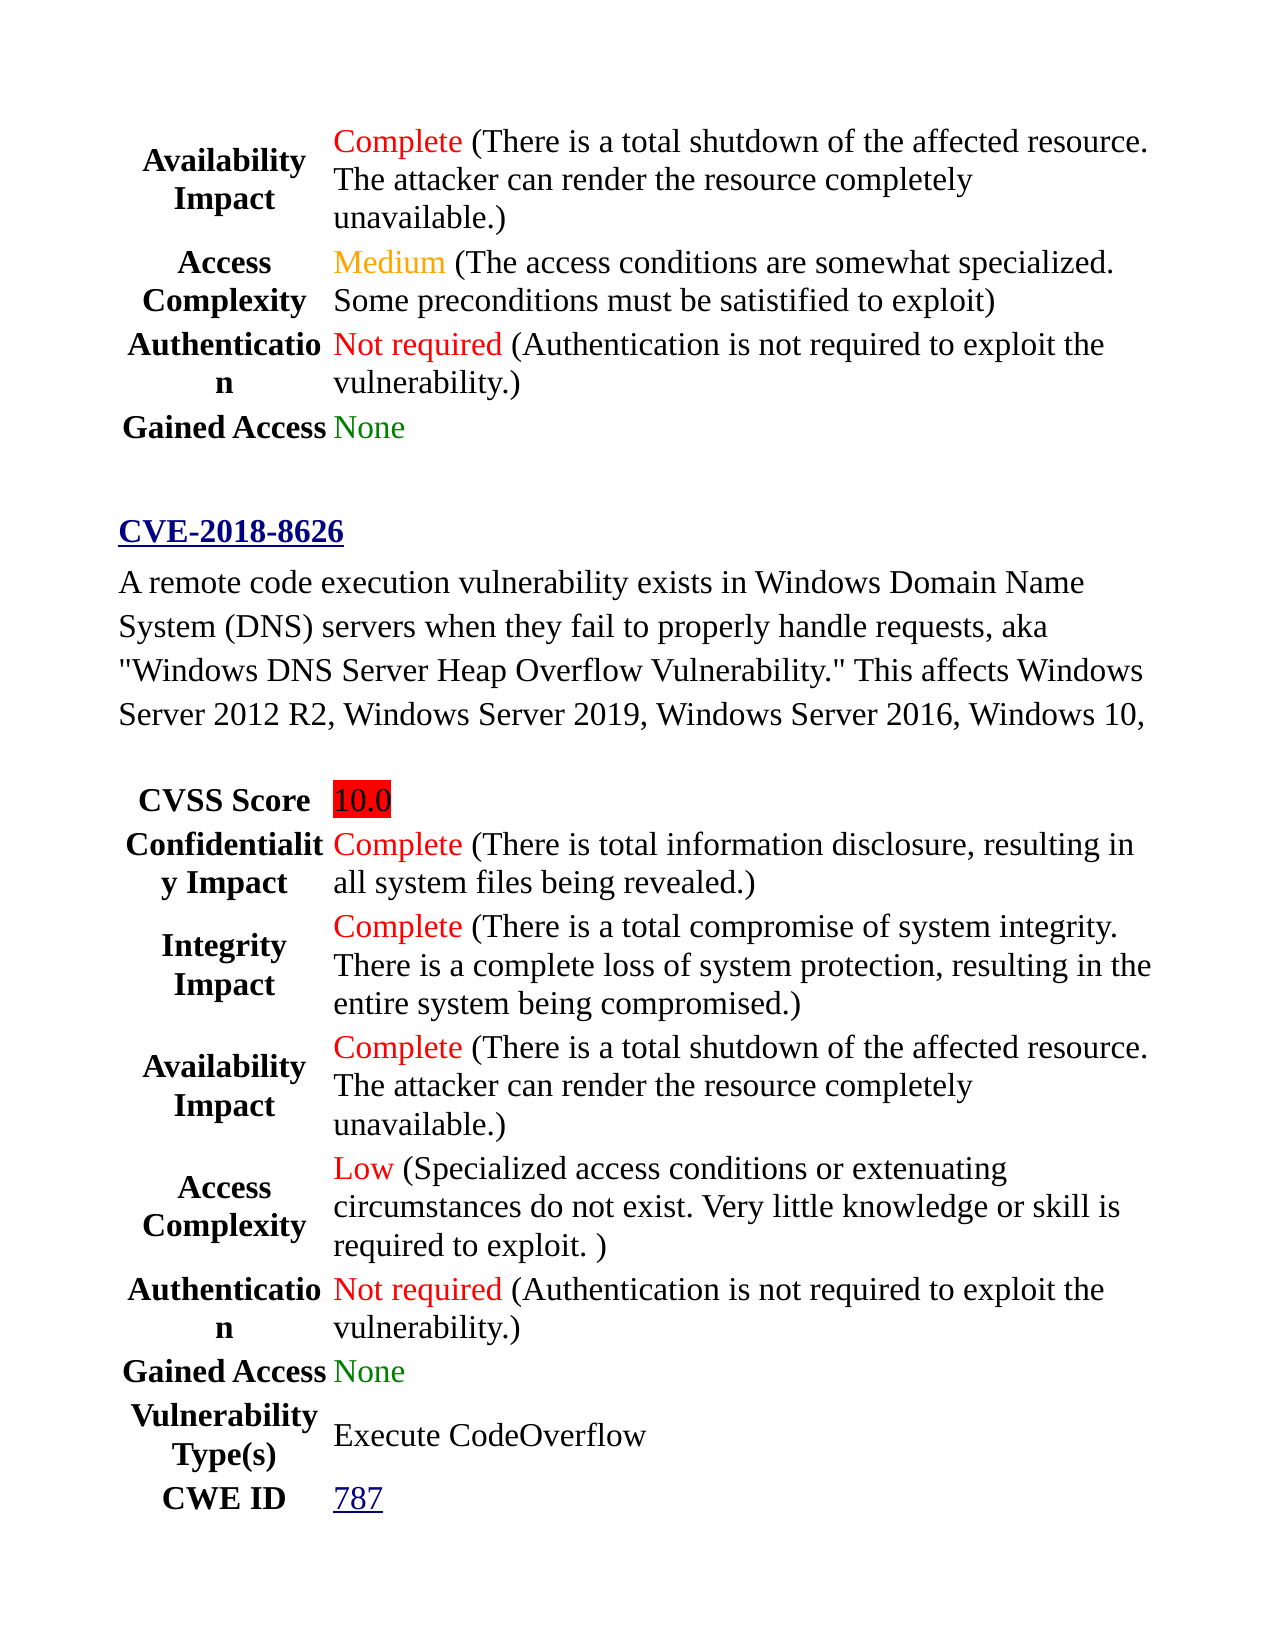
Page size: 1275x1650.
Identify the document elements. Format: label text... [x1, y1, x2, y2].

table_cell CWE ID [118, 1475, 330, 1519]
table_cell Complete (There is a total compromise of system integrity. There is a complete loss of system protection, resulting in the entire system being compromised.) [330, 904, 1157, 1024]
table_cell Confidentiality Impact [118, 821, 330, 903]
table_cell Complete (There is a total shutdown of the affected resource. The attacker can render the resource completely unavailable.) [330, 118, 1157, 239]
table_cell Execute CodeOverflow [330, 1393, 1157, 1475]
subtitle CVE-2018-8626 [118, 511, 1157, 550]
table_cell Medium (The access conditions are somewhat specialized. Some preconditions must be satistified to exploit) [330, 239, 1157, 321]
table_cell Authentication [118, 1266, 330, 1348]
table_cell Gained Access [118, 1349, 330, 1393]
table_cell Complete (There is total information disclosure, resulting in all system files being revealed.) [330, 821, 1157, 903]
table_cell Low (Specialized access conditions or extenuating circumstances do not exist. Very little knowledge or skill is required to exploit. ) [330, 1145, 1157, 1266]
table_cell Availability Impact [118, 1024, 330, 1145]
text A remote code execution vulnerability exists in Windows Domain Name System (DNS) servers when they fail to properly handle requests, aka "Windows DNS Server Heap Overflow Vulnerability." This affects Windows Server 2012 R2, Windows Server 2019, Windows Server 2016, Windows 10, [118, 562, 1157, 733]
table_cell Not required (Authentication is not required to exploit the vulnerability.) [330, 321, 1157, 404]
table_cell Complete (There is a total shutdown of the affected resource. The attacker can render the resource completely unavailable.) [330, 1024, 1157, 1145]
table_cell Access Complexity [118, 1145, 330, 1266]
table_cell Vulnerability Type(s) [118, 1393, 330, 1475]
table_cell 787 [330, 1475, 1157, 1519]
table_header 10.0 [330, 777, 1157, 821]
table_cell None [330, 1349, 1157, 1393]
table_cell Not required (Authentication is not required to exploit the vulnerability.) [330, 1266, 1157, 1348]
table_cell None [330, 404, 1157, 448]
table_cell Availability Impact [118, 118, 330, 239]
table_cell Gained Access [118, 404, 330, 448]
table_cell Access Complexity [118, 239, 330, 321]
table_cell Authentication [118, 321, 330, 404]
table_header CVSS Score [118, 777, 330, 821]
table_cell Integrity Impact [118, 904, 330, 1024]
